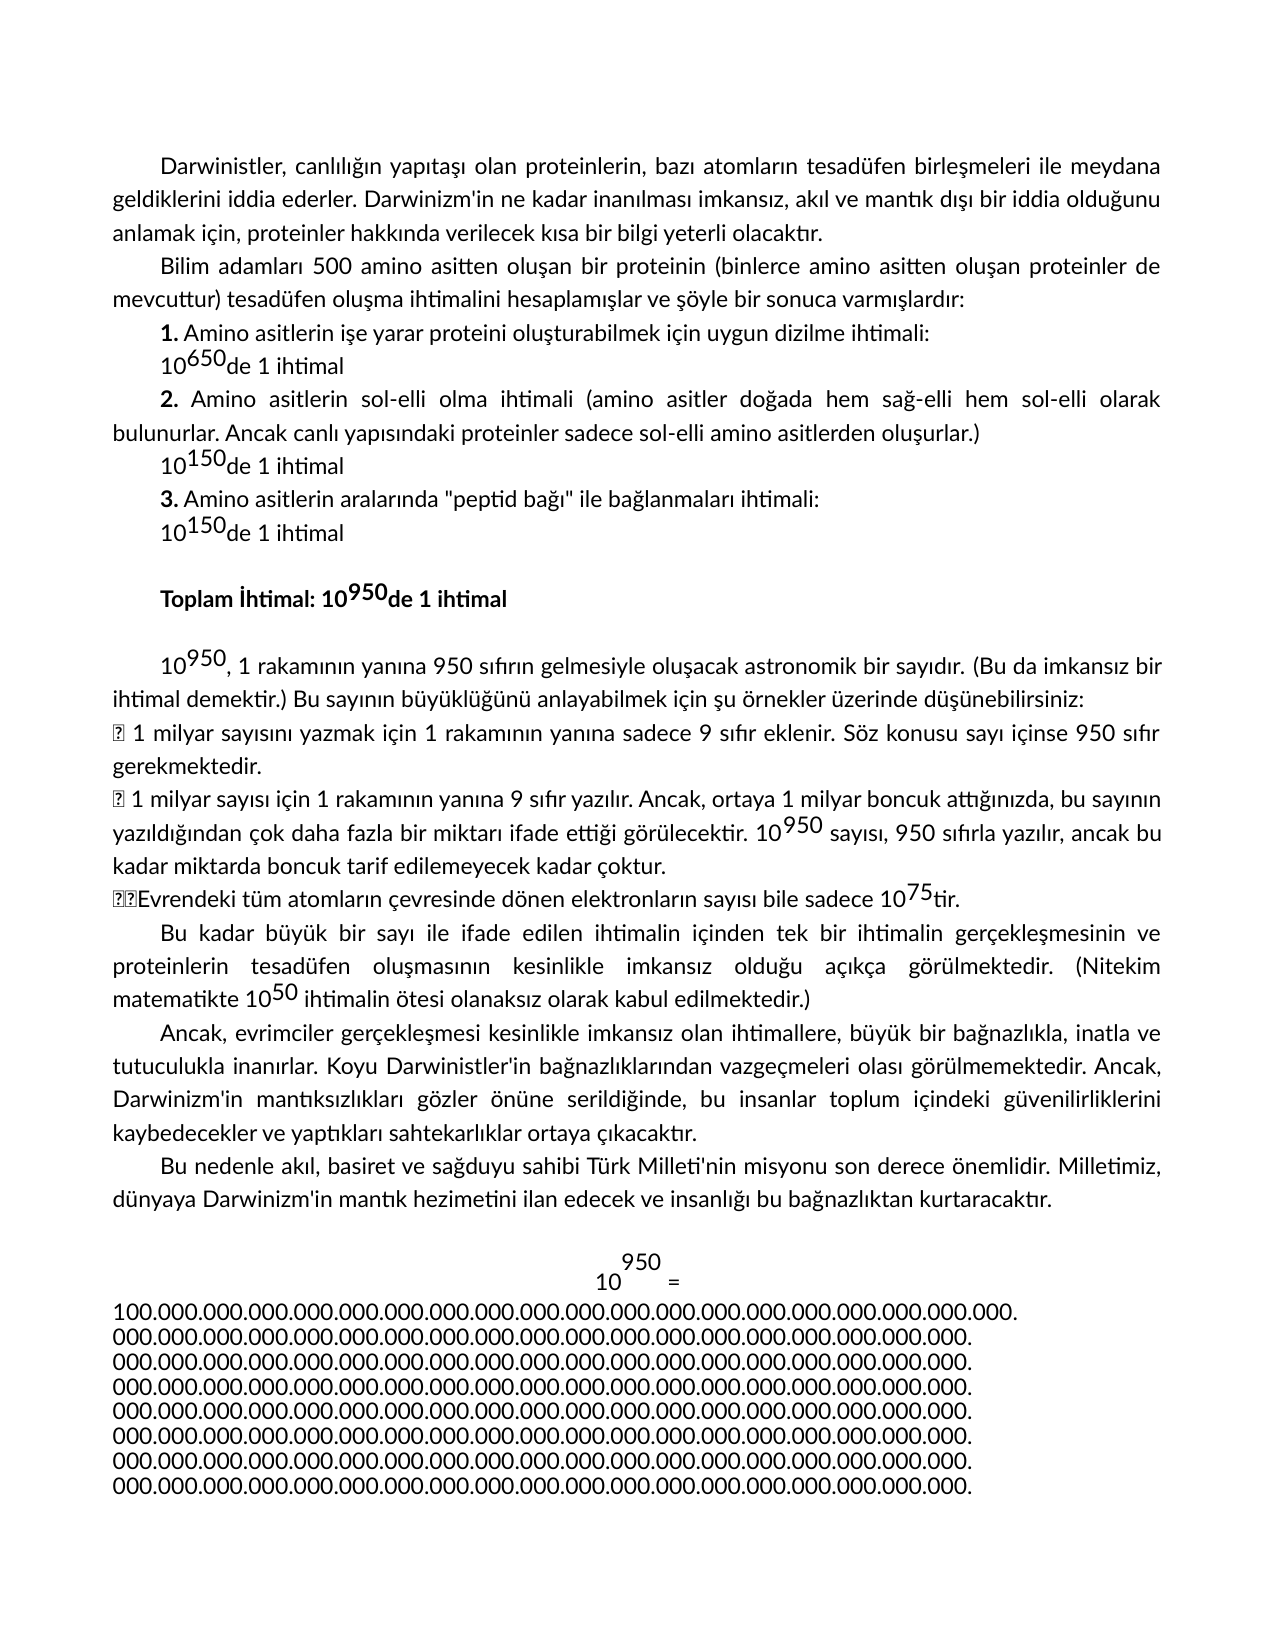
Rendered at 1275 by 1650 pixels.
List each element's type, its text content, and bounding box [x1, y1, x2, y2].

text 1. Amino asitlerin işe yarar proteini oluşturabilmek için uygun dizilme ihtimali: [112, 314, 1162, 348]
text  1 milyar sayısını yazmak için 1 rakamının yanına sadece 9 sıfır eklenir. Söz konusu sayı içinse 950 sıfır gerekmektedir. [112, 714, 1162, 781]
text 10950, 1 rakamının yanına 950 sıfırın gelmesiyle oluşacak astronomik bir sayıdır. (Bu da imkansız bir ihtimal demektir.) Bu sayının büyüklüğünü anlayabilmek için şu örnekler üzerinde düşünebilirsiniz: [112, 648, 1162, 714]
text Bu kadar büyük bir sayı ile ifade edilen ihtimalin içinden tek bir ihtimalin gerçekleşmesinin ve proteinlerin tesadüfen oluşmasının kesinlikle imkansız olduğu açıkça görülmektedir. (Nitekim matematikte 1050 ihtimalin ötesi olanaksız olarak kabul edilmektedir.) [112, 914, 1162, 1014]
text 000.000.000.000.000.000.000.000.000.000.000.000.000.000.000.000.000.000.000. [112, 1375, 1162, 1400]
text 000.000.000.000.000.000.000.000.000.000.000.000.000.000.000.000.000.000.000. [112, 1474, 1162, 1499]
text Bu nedenle akıl, basiret ve sağduyu sahibi Türk Milleti'nin misyonu son derece önemlidir. Milletimiz, dünyaya Darwinizm'in mantık hezimetini ilan edecek ve insanlığı bu bağnazlıktan kurtaracaktır. [112, 1148, 1162, 1214]
text 10650de 1 ihtimal [112, 348, 1162, 381]
text Bilim adamları 500 amino asitten oluşan bir proteinin (binlerce amino asitten oluşan proteinler de mevcuttur) tesadüfen oluşma ihtimalini hesaplamışlar ve şöyle bir sonuca varmışlardır: [112, 248, 1162, 314]
text 3. Amino asitlerin aralarında "peptid bağı" ile bağlanmaları ihtimali: [112, 481, 1162, 514]
text 000.000.000.000.000.000.000.000.000.000.000.000.000.000.000.000.000.000.000. [112, 1425, 1162, 1449]
text 2. Amino asitlerin sol-elli olma ihtimali (amino asitler doğada hem sağ-elli hem sol-elli olarak bulunurlar. Ancak canlı yapısındaki proteinler sadece sol-elli amino asitlerden oluşurlar.) [112, 381, 1162, 448]
text 10150de 1 ihtimal [112, 514, 1162, 548]
text  1 milyar sayısı için 1 rakamının yanına 9 sıfır yazılır. Ancak, ortaya 1 milyar boncuk attığınızda, bu sayının yazıldığından çok daha fazla bir miktarı ifade ettiği görülecektir. 10950 sayısı, 950 sıfırla yazılır, ancak bu kadar miktarda boncuk tarif edilemeyecek kadar çoktur. [112, 781, 1162, 881]
text 10150de 1 ihtimal [112, 448, 1162, 481]
text 000.000.000.000.000.000.000.000.000.000.000.000.000.000.000.000.000.000.000. [112, 1449, 1162, 1474]
text Evrendeki tüm atomların çevresinde dönen elektronların sayısı bile sadece 1075tir. [112, 881, 1162, 914]
text 100.000.000.000.000.000.000.000.000.000.000.000.000.000.000.000.000.000.000.000. 000.000.000.000.000.000.000.000.000.000.000.000.000.000.000.000.000.000.000. [112, 1301, 1162, 1350]
text 10950 = [112, 1248, 1162, 1295]
text Toplam İhtimal: 10950de 1 ihtimal [112, 581, 1162, 614]
text Ancak, evrimciler gerçekleşmesi kesinlikle imkansız olan ihtimallere, büyük bir bağnazlıkla, inatla ve tutuculukla inanırlar. Koyu Darwinistler'in bağnazlıklarından vazgeçmeleri olası görülmemektedir. Ancak, Darwinizm'in mantıksızlıkları gözler önüne serildiğinde, bu insanlar toplum içindeki güvenilirliklerini kaybedecekler ve yaptıkları sahtekarlıklar ortaya çıkacaktır. [112, 1014, 1162, 1148]
text 000.000.000.000.000.000.000.000.000.000.000.000.000.000.000.000.000.000.000. [112, 1400, 1162, 1425]
text Darwinistler, canlılığın yapıtaşı olan proteinlerin, bazı atomların tesadüfen birleşmeleri ile meydana geldiklerini iddia ederler. Darwinizm'in ne kadar inanılması imkansız, akıl ve mantık dışı bir iddia olduğunu anlamak için, proteinler hakkında verilecek kısa bir bilgi yeterli olacaktır. [112, 148, 1162, 248]
text 000.000.000.000.000.000.000.000.000.000.000.000.000.000.000.000.000.000.000. [112, 1350, 1162, 1375]
